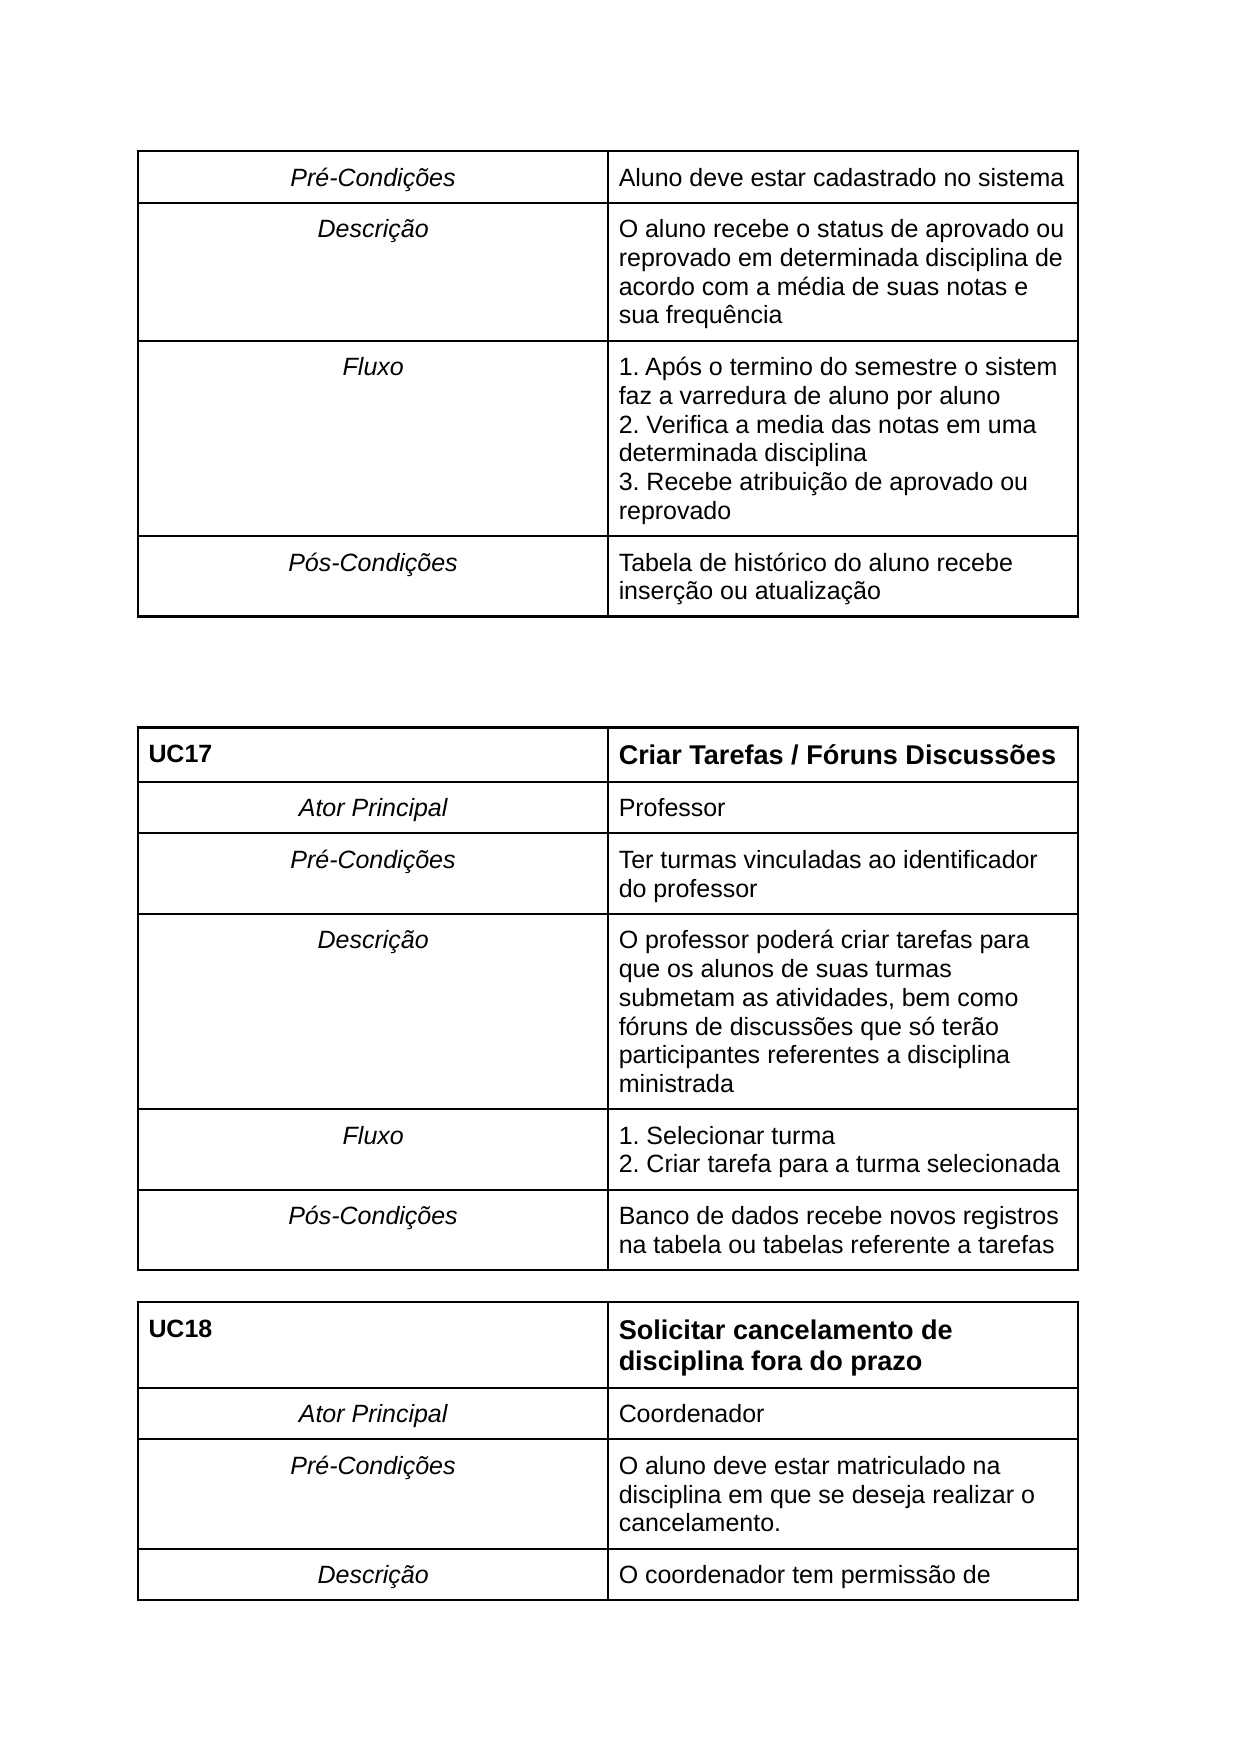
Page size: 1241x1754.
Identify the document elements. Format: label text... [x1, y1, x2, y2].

table_cell Pré-Condições [139, 834, 607, 913]
table_cell O coordenador tem permissão de [609, 1550, 1077, 1599]
table_cell Ator Principal [139, 1389, 607, 1438]
table_cell Descrição [139, 204, 607, 339]
table_cell Aluno deve estar cadastrado no sistema [609, 152, 1077, 202]
table_header Solicitar cancelamento de disciplina fora do prazo [609, 1303, 1077, 1387]
table_cell Tabela de histórico do aluno recebe inserção ou atualização [609, 537, 1077, 615]
table_cell Ator Principal [139, 783, 607, 832]
table_cell Pré-Condições [139, 152, 607, 202]
table_cell Professor [609, 783, 1077, 832]
table_cell Ter turmas vinculadas ao identificador do professor [609, 834, 1077, 913]
table_cell Fluxo [139, 342, 607, 535]
table_cell Banco de dados recebe novos registros na tabela ou tabelas referente a tarefas [609, 1191, 1077, 1269]
table_cell O aluno deve estar matriculado na disciplina em que se deseja realizar o cancelamento. [609, 1440, 1077, 1547]
table_cell Descrição [139, 1550, 607, 1599]
table_cell 1. Selecionar turma 2. Criar tarefa para a turma selecionada [609, 1110, 1077, 1188]
table_cell Pré-Condições [139, 1440, 607, 1547]
table_cell Coordenador [609, 1389, 1077, 1438]
table_cell O aluno recebe o status de aprovado ou reprovado em determinada disciplina de acordo com a média de suas notas e sua frequência [609, 204, 1077, 339]
table_cell Pós-Condições [139, 1191, 607, 1269]
table_cell Pós-Condições [139, 537, 607, 615]
table_cell 1. Após o termino do semestre o sistem faz a varredura de aluno por aluno 2. Verifica a media das notas em uma determinada disciplina 3. Recebe atribuição de aprovado ou reprovado [609, 342, 1077, 535]
table_cell Descrição [139, 915, 607, 1108]
table_cell Fluxo [139, 1110, 607, 1188]
table_header UC17 [139, 729, 607, 781]
table_header Criar Tarefas / Fóruns Discussões [609, 729, 1077, 781]
table_cell O professor poderá criar tarefas para que os alunos de suas turmas submetam as atividades, bem como fóruns de discussões que só terão participantes referentes a disciplina ministrada [609, 915, 1077, 1108]
table_header UC18 [139, 1303, 607, 1387]
